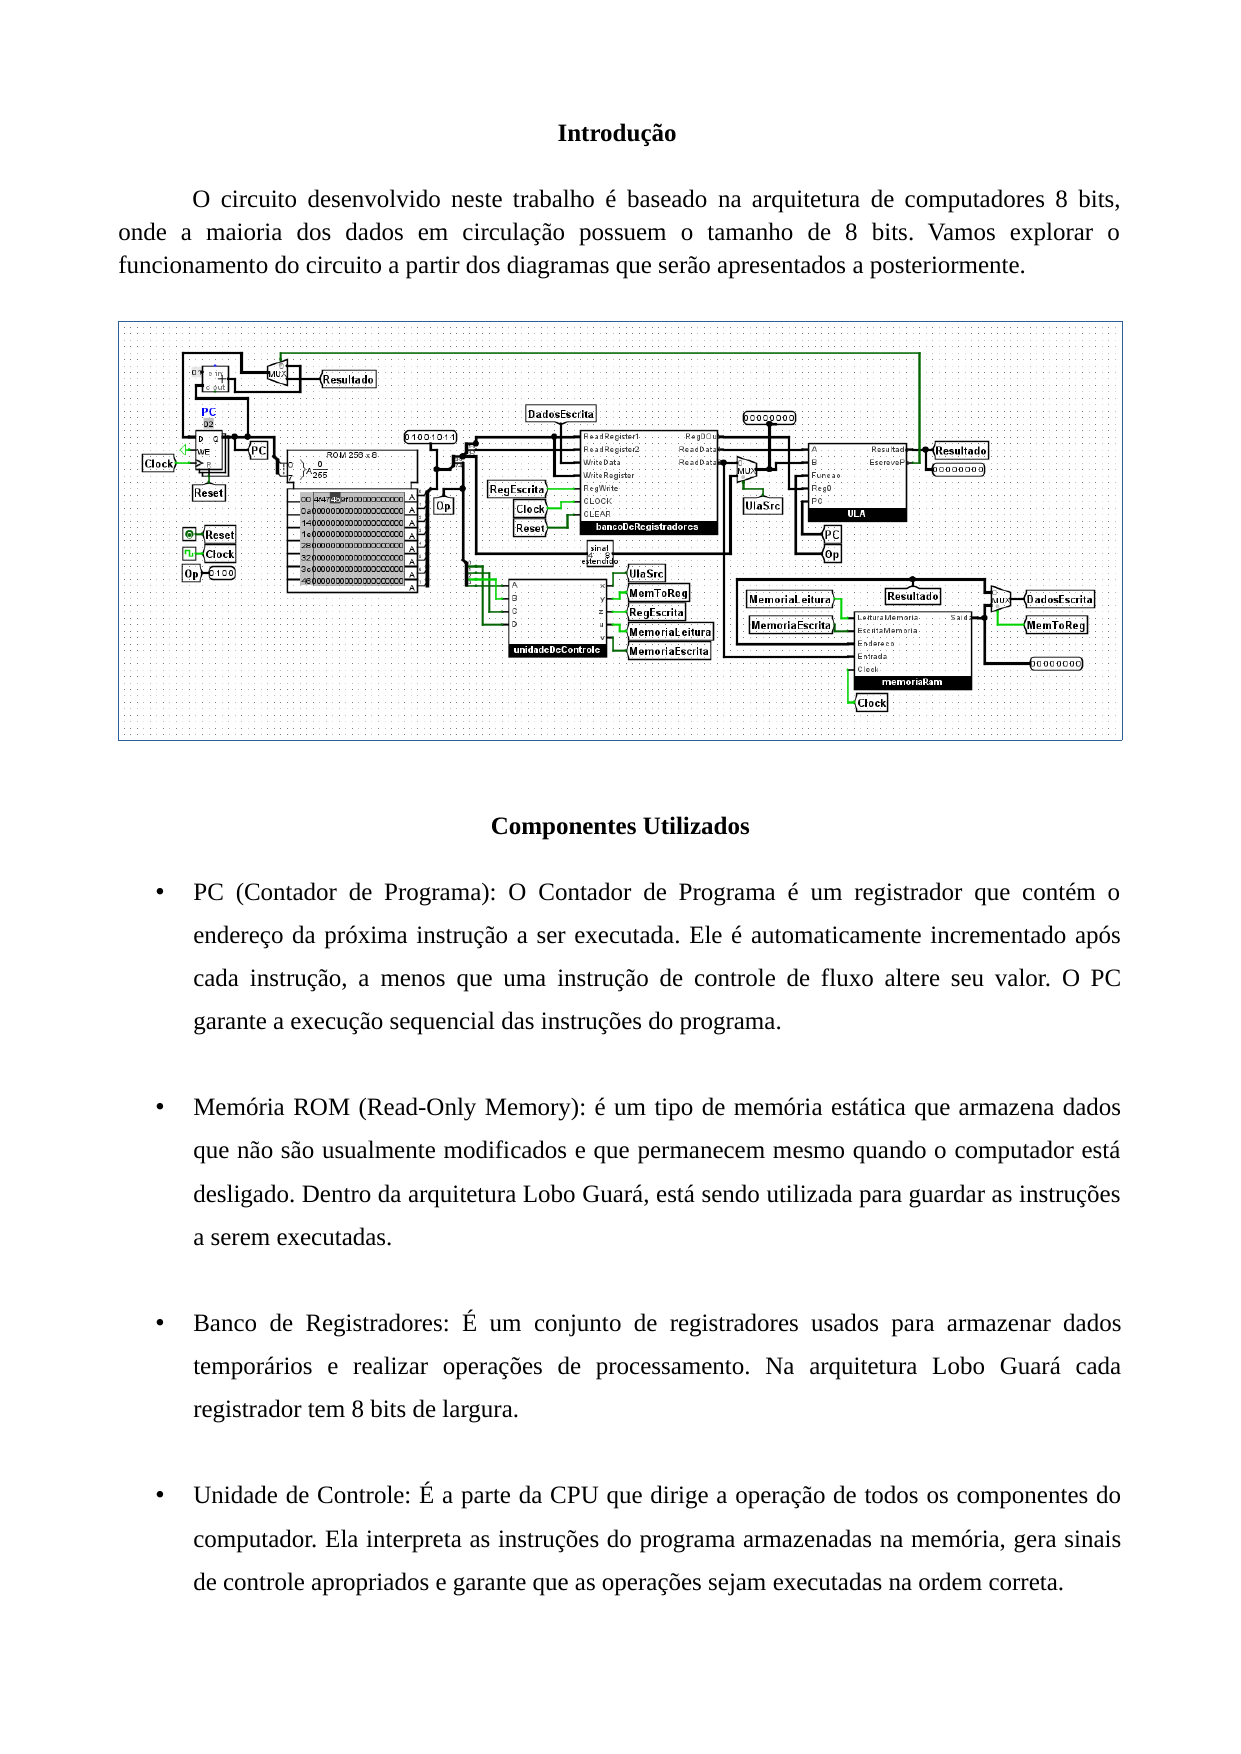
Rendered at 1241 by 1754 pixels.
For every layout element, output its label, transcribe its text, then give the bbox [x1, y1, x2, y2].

list Memória ROM (Read-Only Memory): é um tipo de memória estática que armazena dados que não são usualmente modificados e que permanecem mesmo quando o computador está desligado. Dentro da arquitetura Lobo Guará, está sendo utilizada para guardar as instruções a serem executadas. [156, 1092, 1122, 1251]
text O circuito desenvolvido neste trabalho é baseado na arquitetura de computadores 8 bits, onde a maioria dos dados em circulação possuem o tamanho de 8 bits. Vamos explorar o funcionamento do circuito a partir dos diagramas que serão apresentados a posteriormente. [118, 184, 1122, 279]
list PC (Contador de Programa): O Contador de Programa é um registrador que contém o endereço da próxima instrução a ser executada. Ele é automaticamente incrementado após cada instrução, a menos que uma instrução de controle de fluxo altere seu valor. O PC garante a execução sequencial das instruções do programa. [156, 877, 1122, 1035]
picture [121, 324, 1119, 738]
text Introdução [118, 118, 1122, 147]
list Unidade de Controle: É a parte da CPU que dirige a operação de todos os componentes do computador. Ela interpreta as instruções do programa armazenadas na memória, gera sinais de controle apropriados e garante que as operações sejam executadas na ordem correta. [156, 1481, 1122, 1596]
list Banco de Registradores: É um conjunto de registradores usados para armazenar dados temporários e realizar operações de processamento. Na arquitetura Lobo Guará cada registrador tem 8 bits de largura. [156, 1308, 1122, 1423]
text Componentes Utilizados [118, 811, 1122, 839]
